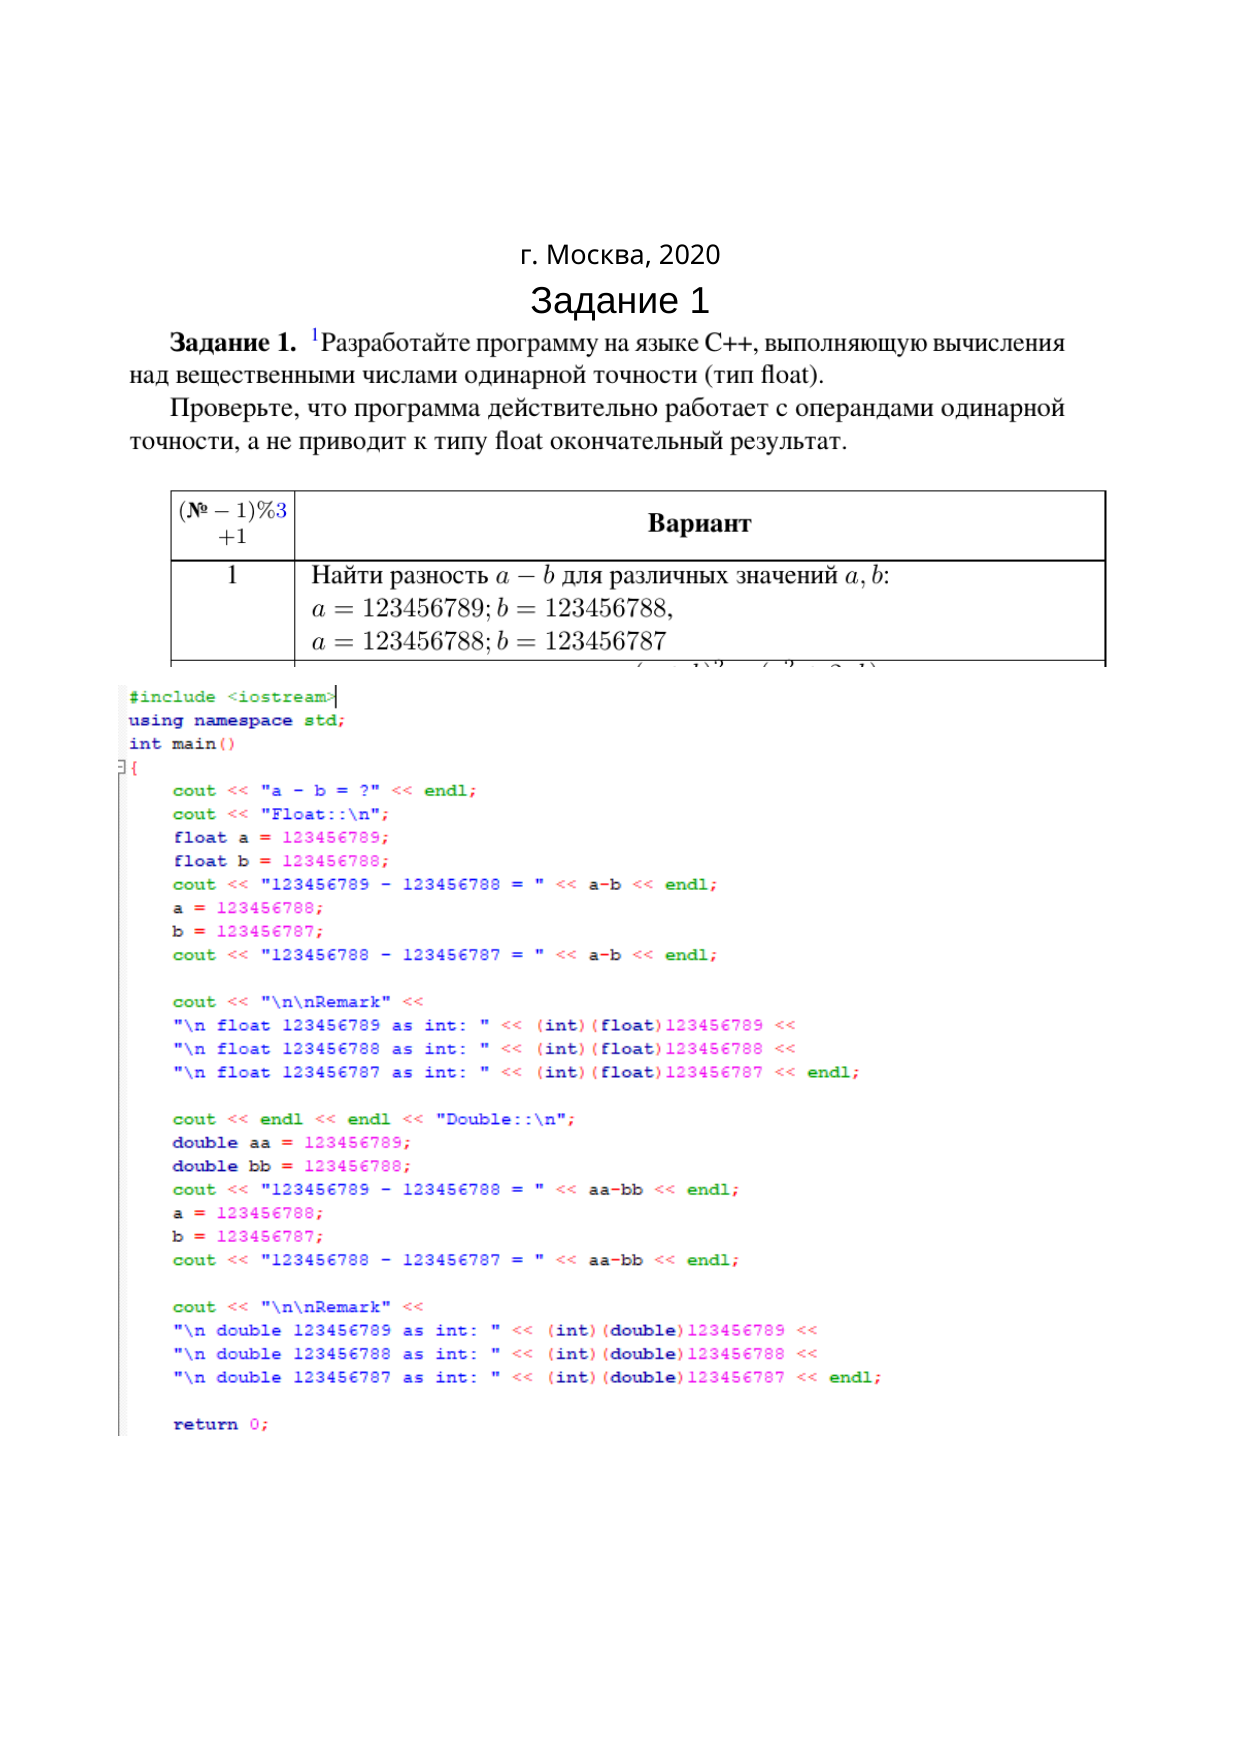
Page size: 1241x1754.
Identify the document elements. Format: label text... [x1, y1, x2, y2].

picture [118, 685, 906, 1436]
text г. Москва, 2020 [118, 235, 1122, 272]
picture [118, 321, 1123, 667]
text Задание 1 [118, 278, 1122, 321]
